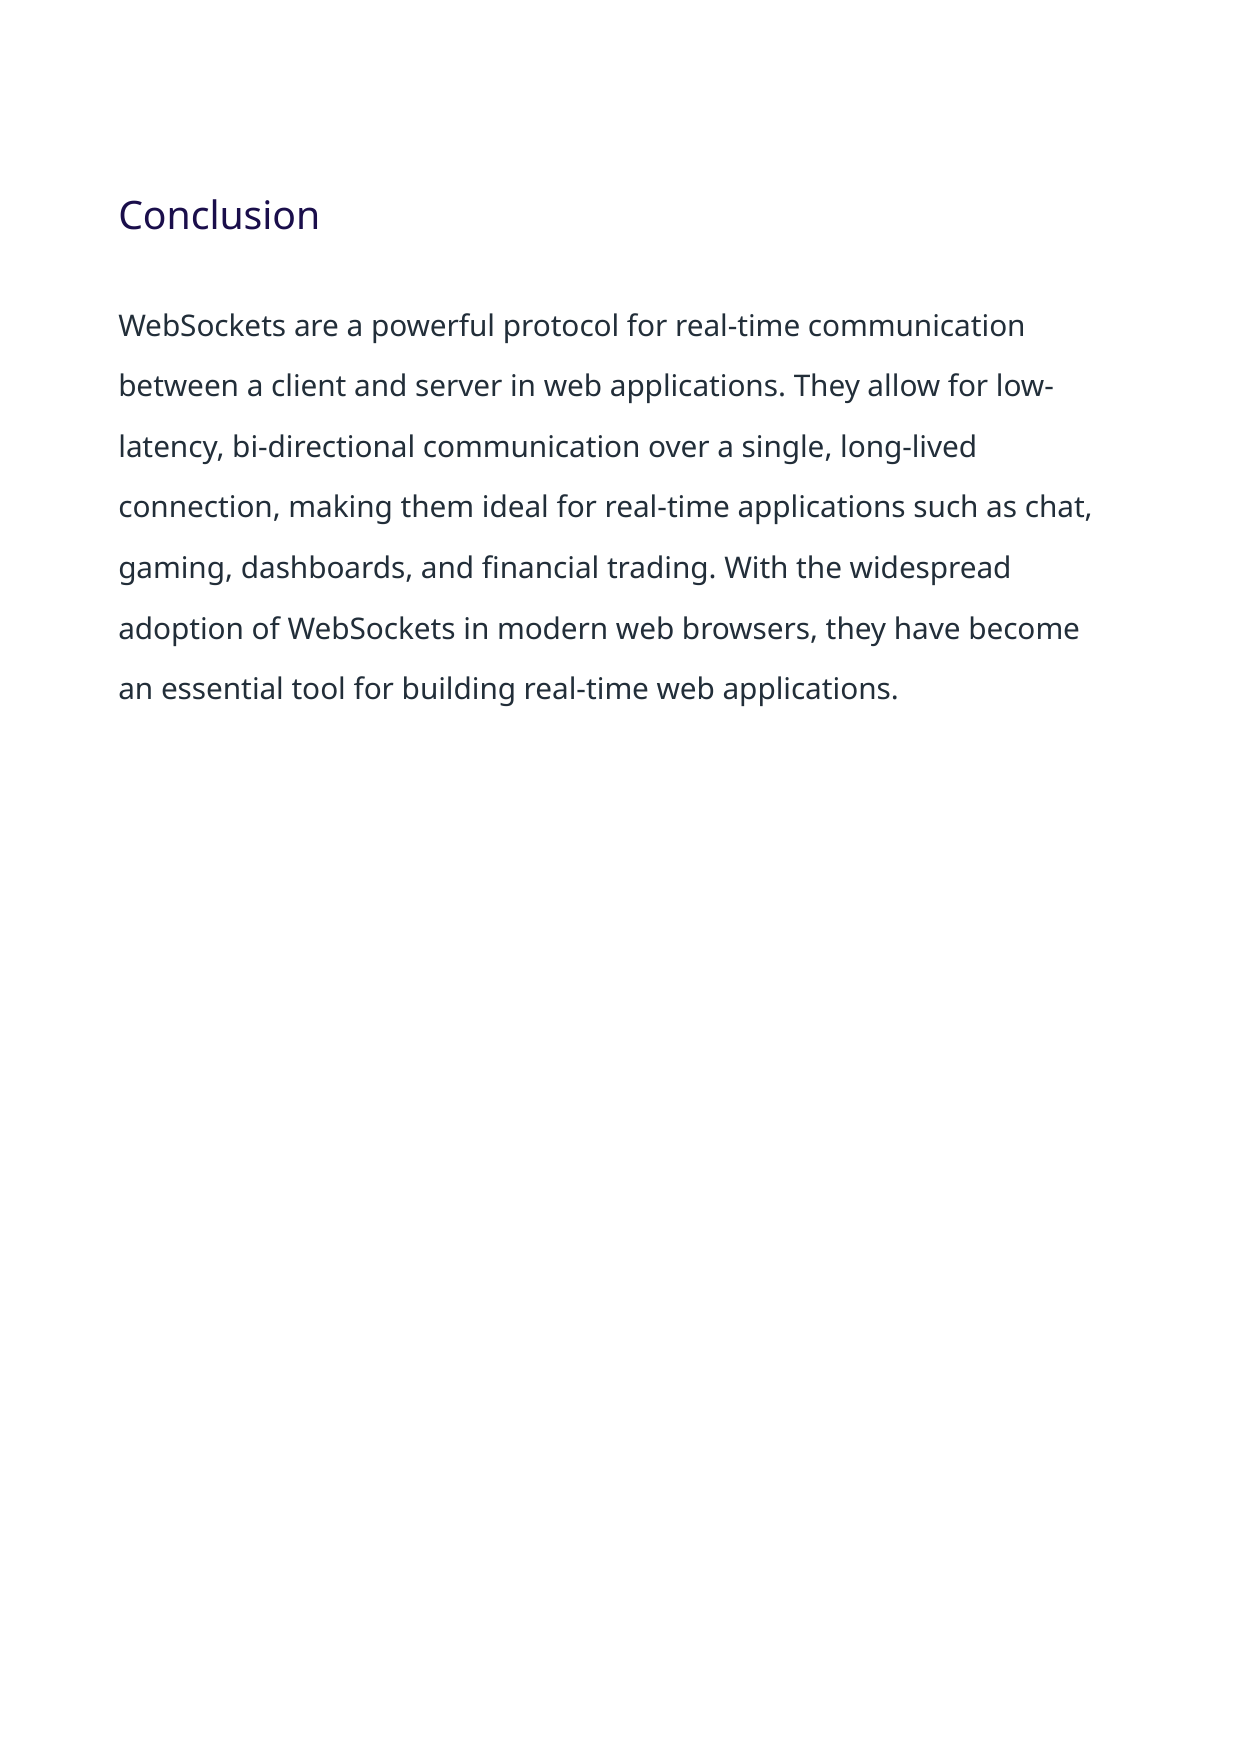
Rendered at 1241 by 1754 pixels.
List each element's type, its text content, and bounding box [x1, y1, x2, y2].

text Conclusion [118, 118, 1122, 241]
text WebSockets are a powerful protocol for real-time communication between a client and server in web applications. They allow for low-latency, bi-directional communication over a single, long-lived connection, making them ideal for real-time applications such as chat, gaming, dashboards, and financial trading. With the widespread adoption of WebSockets in modern web browsers, they have become an essential tool for building real-time web applications. [118, 304, 1122, 708]
